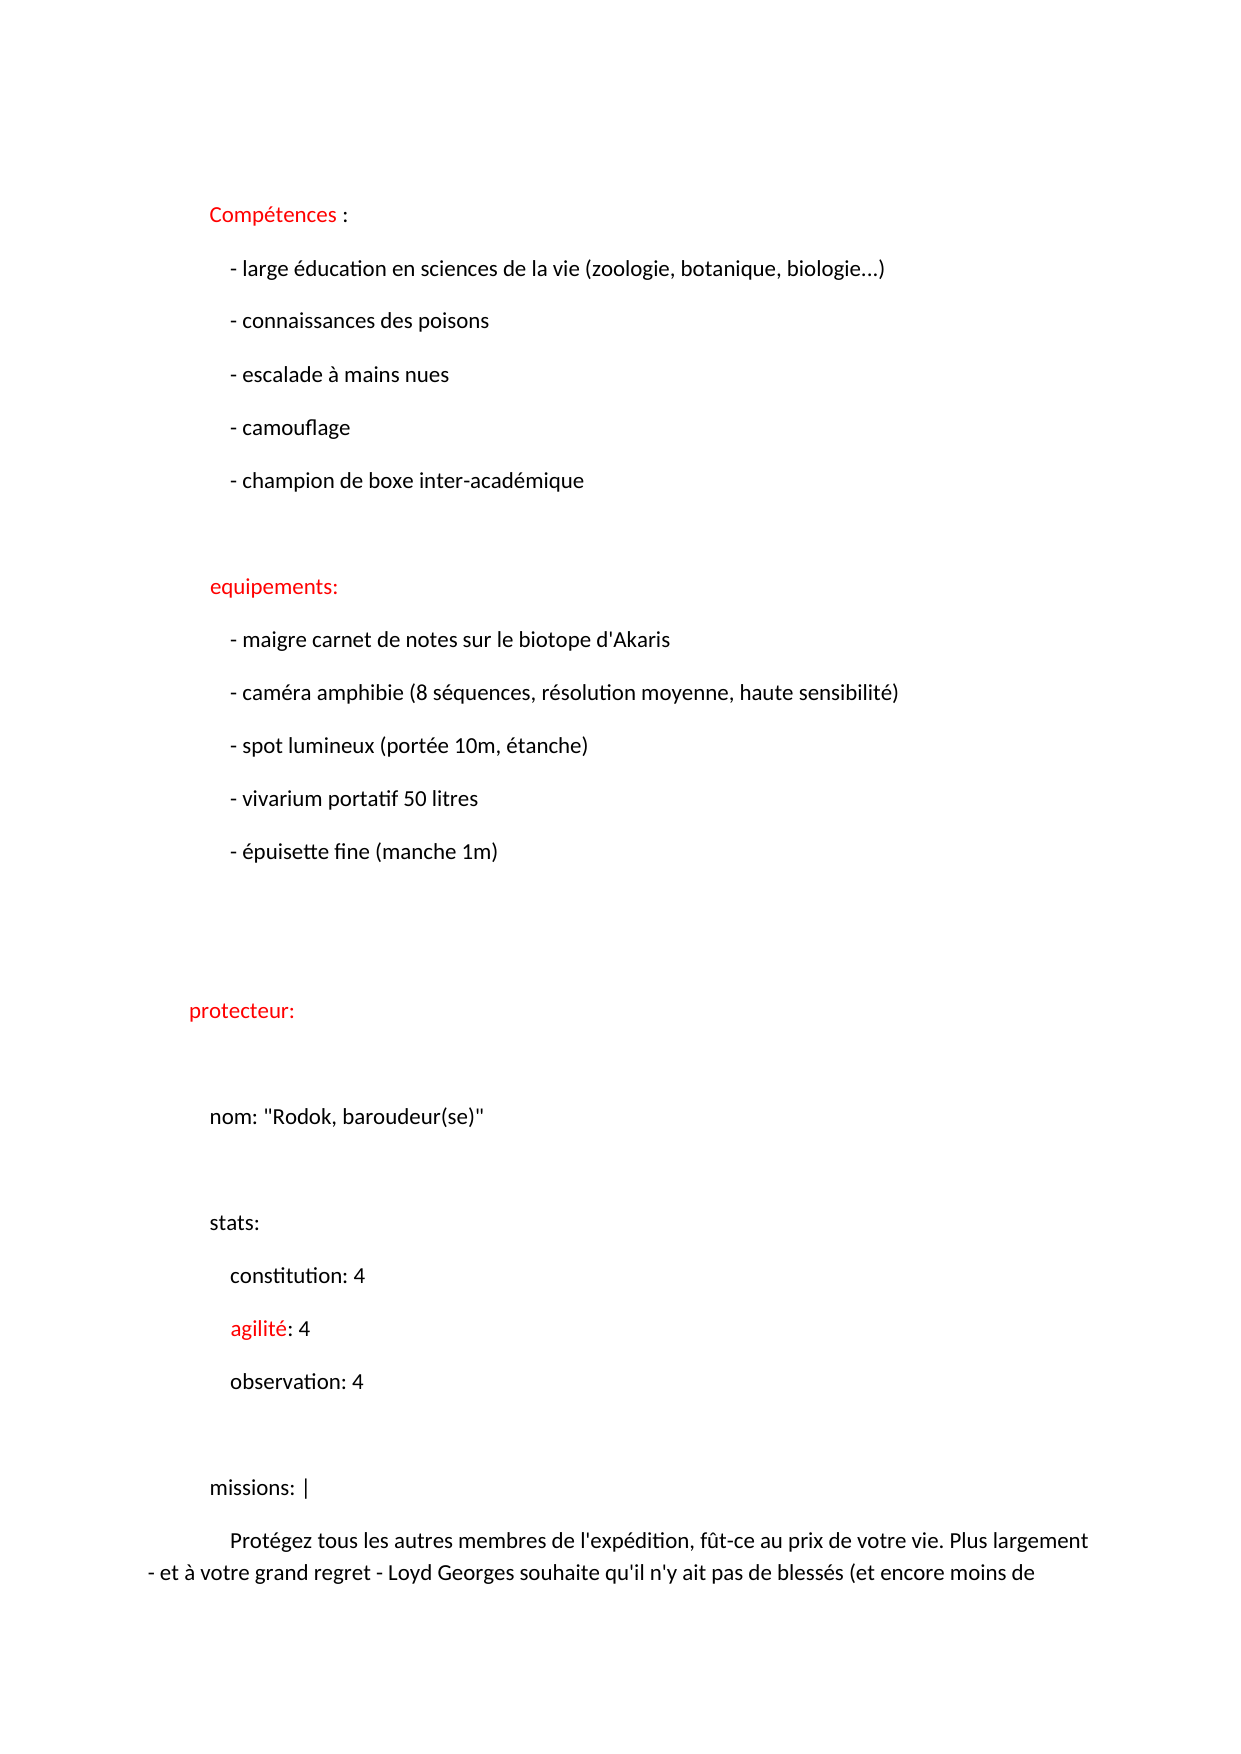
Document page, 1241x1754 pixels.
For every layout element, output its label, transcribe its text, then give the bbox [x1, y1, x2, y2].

text - connaissances des poisons [148, 307, 1093, 335]
text - spot lumineux (portée 10m, étanche) [148, 731, 1093, 759]
text - maigre carnet de notes sur le biotope d'Akaris [148, 625, 1093, 653]
text - épuisette fine (manche 1m) [148, 837, 1093, 865]
text equipements: [148, 572, 1093, 600]
text agilité: 4 [148, 1314, 1093, 1342]
text - champion de boxe inter-académique [148, 466, 1093, 494]
text Protégez tous les autres membres de l'expédition, fût-ce au prix de votre vie. Plus largement - et à votre grand regret - Loyd Georges souhaite qu'il n'y ait pas de blessés (et encore moins de [148, 1526, 1093, 1586]
text missions: | [148, 1473, 1093, 1501]
text stats: [148, 1208, 1093, 1236]
text - escalade à mains nues [148, 360, 1093, 388]
text nom: "Rodok, baroudeur(se)" [148, 1102, 1093, 1130]
text constitution: 4 [148, 1261, 1093, 1289]
text protecteur: [148, 996, 1093, 1024]
text observation: 4 [148, 1367, 1093, 1395]
text - vivarium portatif 50 litres [148, 784, 1093, 812]
text - large éducation en sciences de la vie (zoologie, botanique, biologie...) [148, 254, 1093, 282]
text Compétences : [148, 201, 1093, 229]
text - caméra amphibie (8 séquences, résolution moyenne, haute sensibilité) [148, 678, 1093, 706]
text - camouflage [148, 413, 1093, 441]
